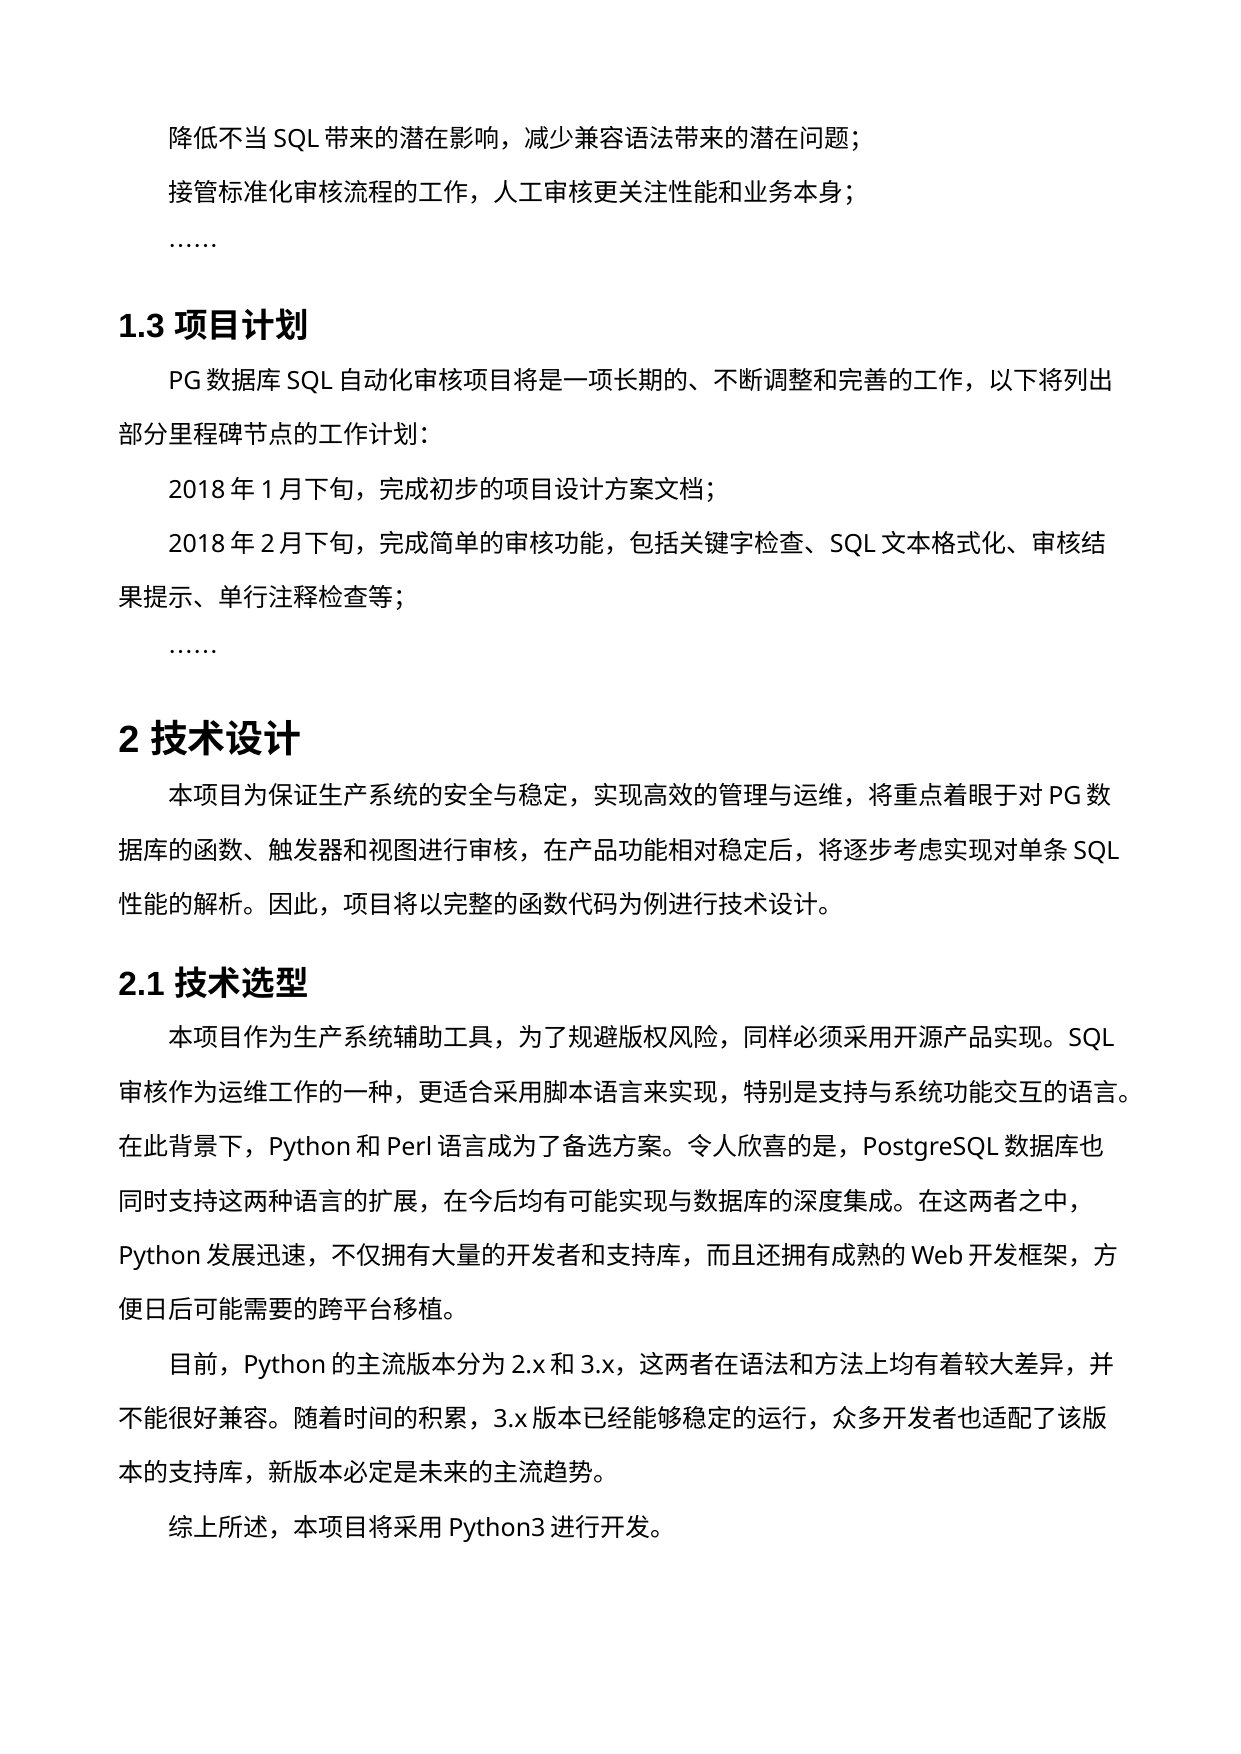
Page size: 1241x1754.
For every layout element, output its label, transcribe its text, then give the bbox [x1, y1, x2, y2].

text 降低不当SQL带来的潜在影响，减少兼容语法带来的潜在问题； [118, 118, 1122, 154]
text 2018年2月下旬，完成简单的审核功能，包括关键字检查、SQL文本格式化、审核结果提示、单行注释检查等； [118, 523, 1122, 614]
text 2018年1月下旬，完成初步的项目设计方案文档； [118, 469, 1122, 505]
text 接管标准化审核流程的工作，人工审核更关注性能和业务本身； [118, 172, 1122, 209]
text …… [118, 227, 1122, 263]
subtitle 1.3 项目计划 [118, 302, 1122, 348]
subtitle 2 技术设计 [118, 712, 1122, 763]
text 综上所述，本项目将采用Python3进行开发。 [118, 1507, 1122, 1543]
text 本项目作为生产系统辅助工具，为了规避版权风险，同样必须采用开源产品实现。SQL审核作为运维工作的一种，更适合采用脚本语言来实现，特别是支持与系统功能交互的语言。在此背景下，Python和Perl语言成为了备选方案。令人欣喜的是，PostgreSQL数据库也同时支持这两种语言的扩展，在今后均有可能实现与数据库的深度集成。在这两者之中，Python发展迅速，不仅拥有大量的开发者和支持库，而且还拥有成熟的Web开发框架，方便日后可能需要的跨平台移植。 [118, 1018, 1122, 1326]
text …… [118, 632, 1122, 668]
text PG数据库SQL自动化审核项目将是一项长期的、不断调整和完善的工作，以下将列出部分里程碑节点的工作计划： [118, 360, 1122, 451]
subtitle 2.1 技术选型 [118, 960, 1122, 1005]
text 目前，Python的主流版本分为2.x和3.x，这两者在语法和方法上均有着较大差异，并不能很好兼容。随着时间的积累，3.x版本已经能够稳定的运行，众多开发者也适配了该版本的支持库，新版本必定是未来的主流趋势。 [118, 1344, 1122, 1489]
text 本项目为保证生产系统的安全与稳定，实现高效的管理与运维，将重点着眼于对PG数据库的函数、触发器和视图进行审核，在产品功能相对稳定后，将逐步考虑实现对单条SQL性能的解析。因此，项目将以完整的函数代码为例进行技术设计。 [118, 776, 1122, 921]
